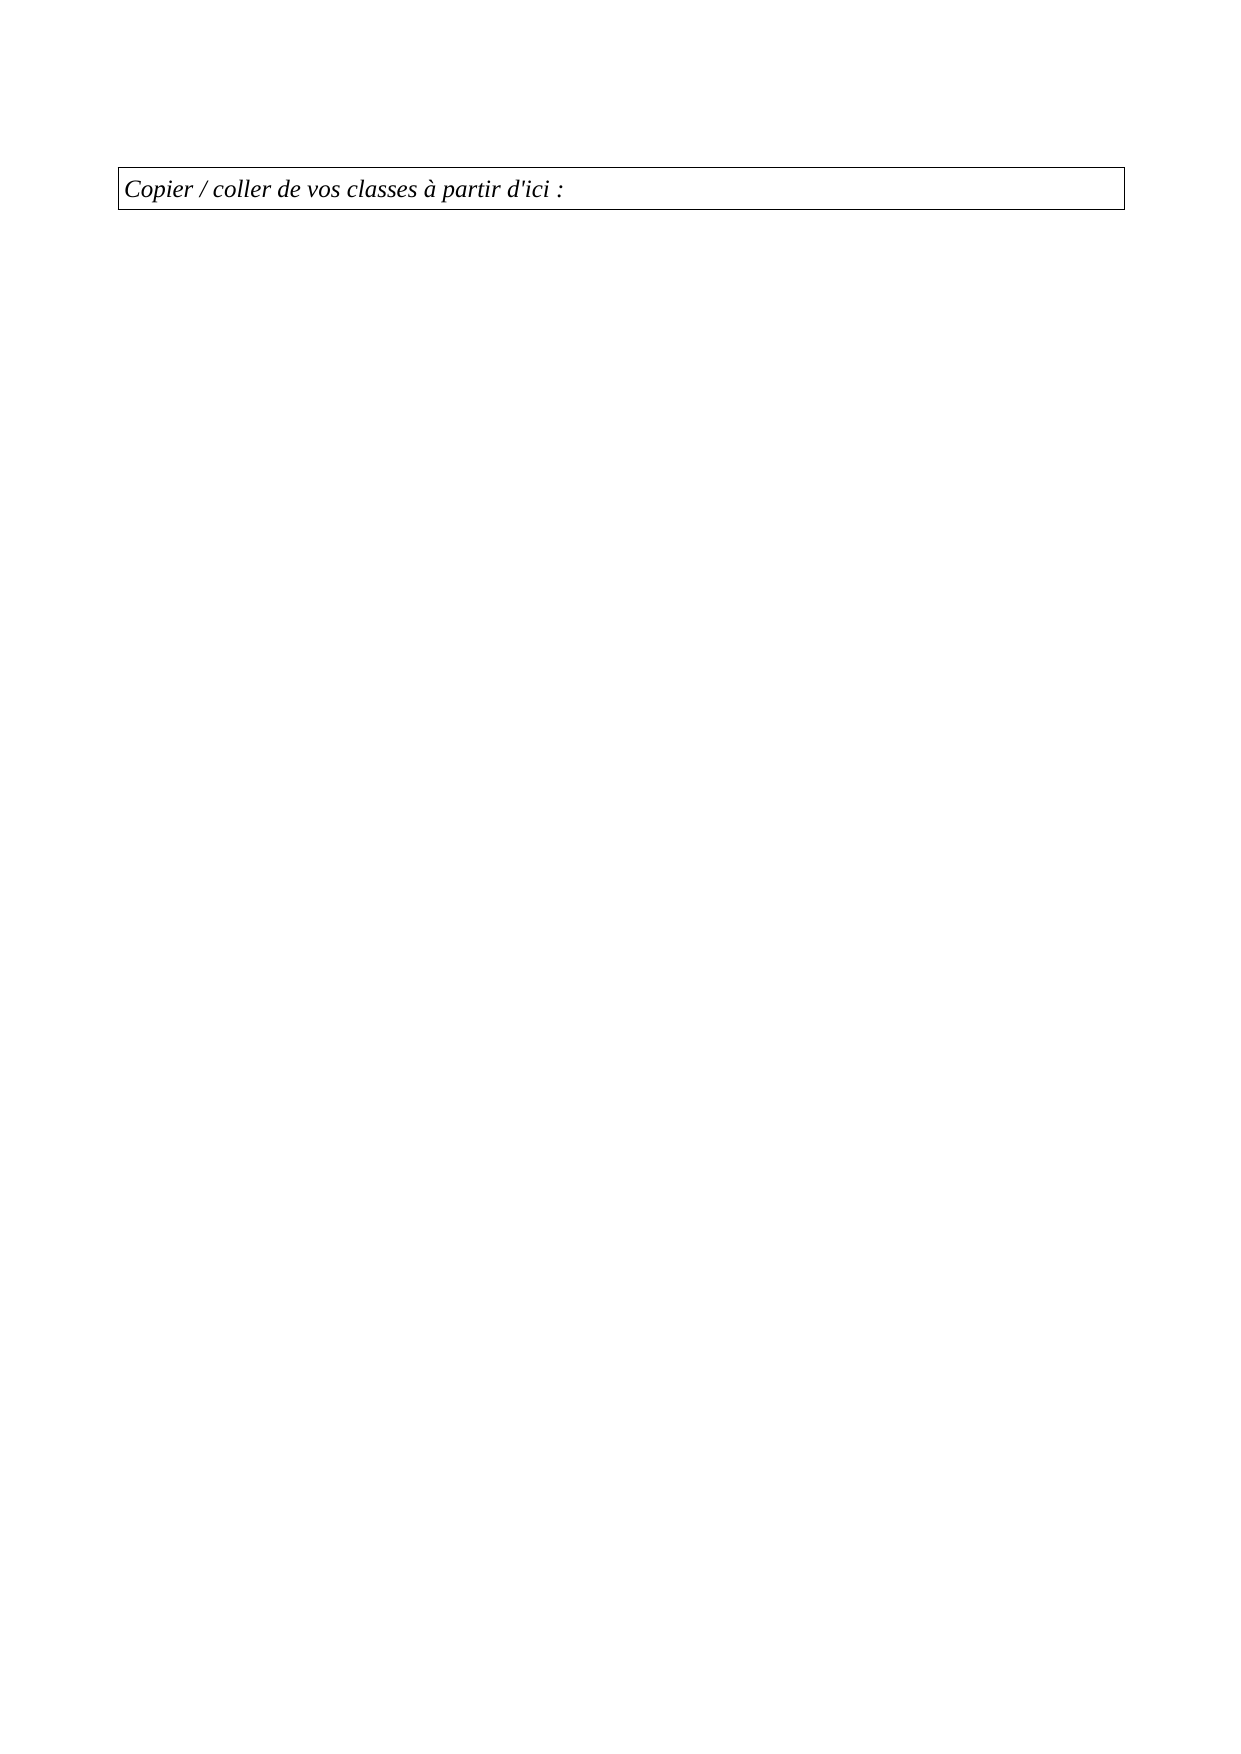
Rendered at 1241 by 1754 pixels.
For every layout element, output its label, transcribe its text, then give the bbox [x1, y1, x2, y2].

table_header Copier / coller de vos classes à partir d'ici : [119, 168, 1124, 208]
